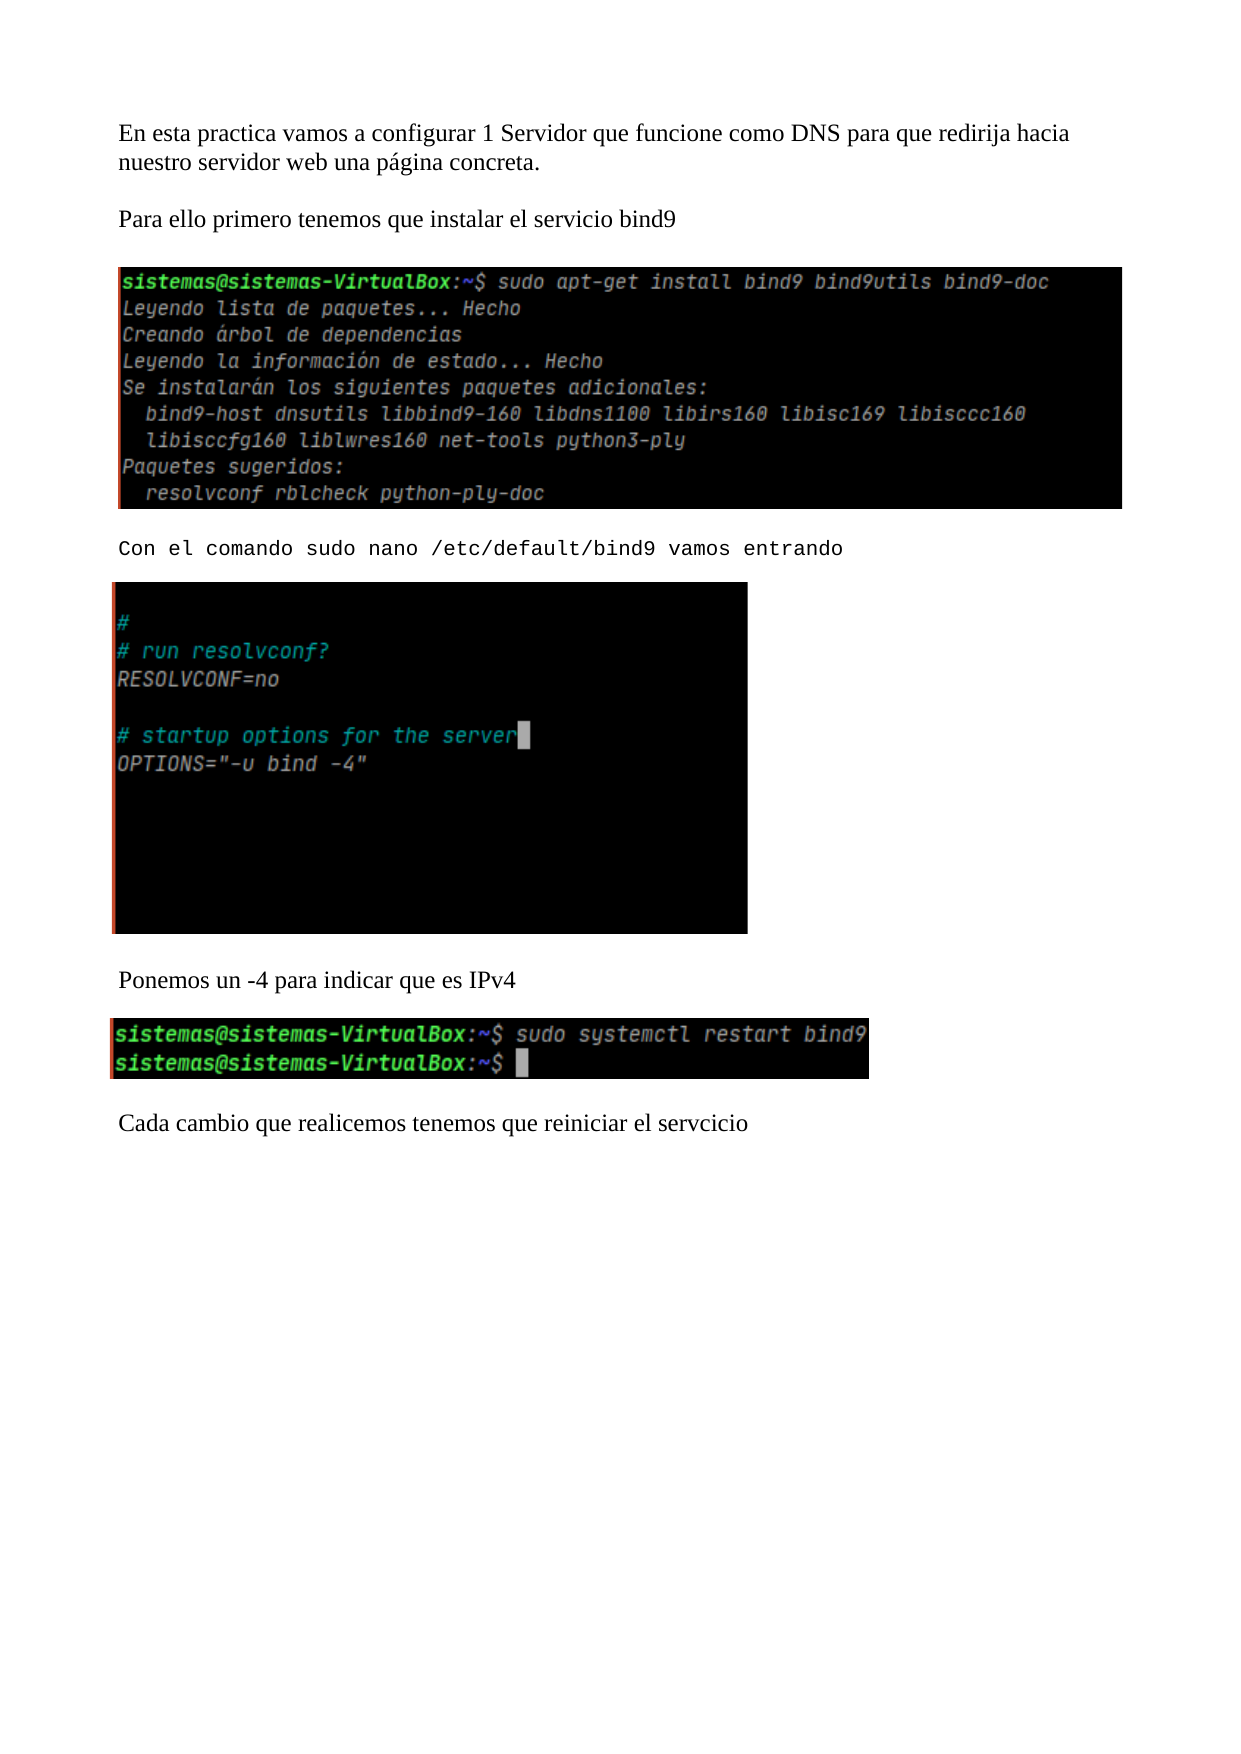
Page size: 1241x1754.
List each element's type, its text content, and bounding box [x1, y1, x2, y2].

text Cada cambio que realicemos tenemos que reiniciar el servcicio [118, 1108, 1122, 1137]
text Ponemos un -4 para indicar que es IPv4 [118, 965, 1122, 993]
picture [109, 1018, 869, 1079]
text Con el comando sudo nano /etc/default/bind9 vamos entrando [118, 538, 1122, 561]
text En esta practica vamos a configurar 1 Servidor que funcione como DNS para que redirija hacia nuestro servidor web una página concreta. [118, 118, 1122, 176]
picture [118, 267, 1123, 509]
picture [111, 582, 748, 934]
text Para ello primero tenemos que instalar el servicio bind9 [118, 204, 1122, 233]
